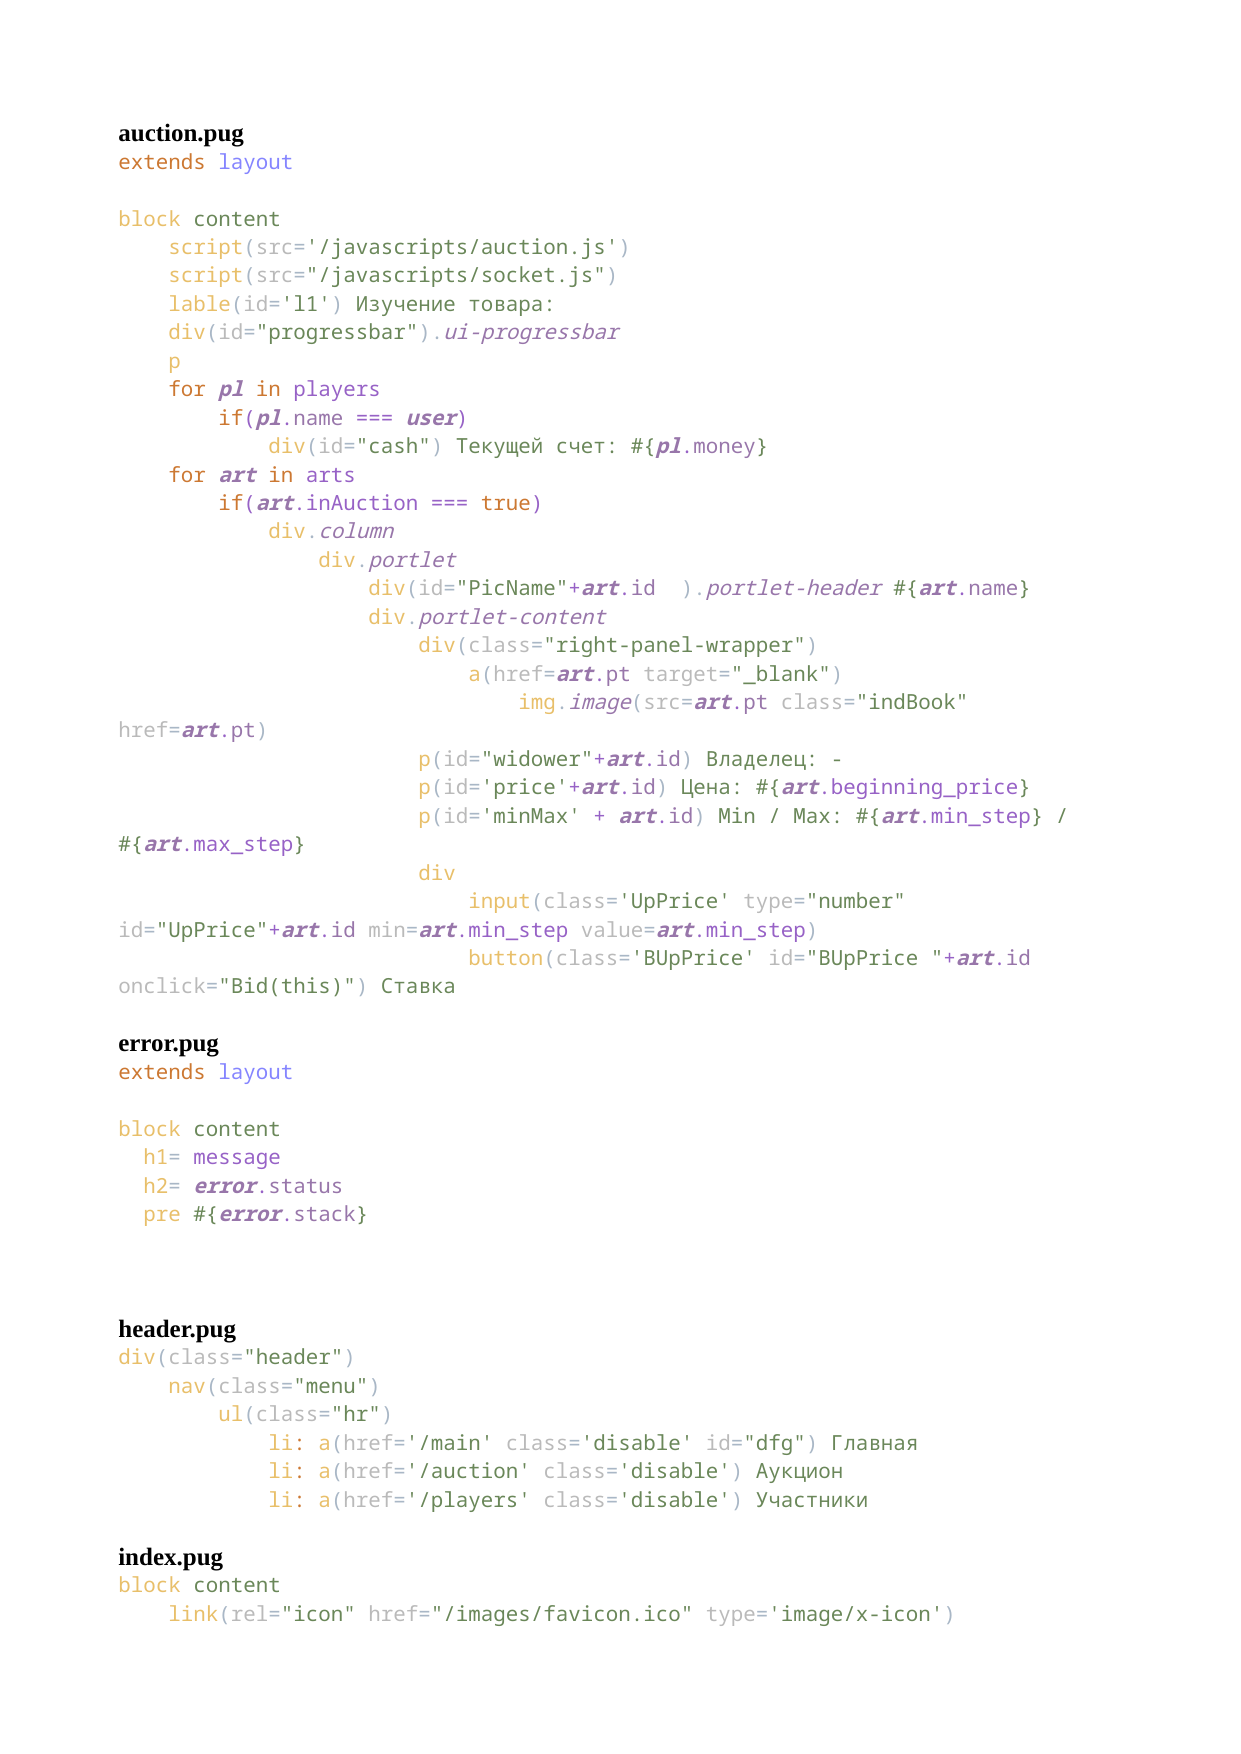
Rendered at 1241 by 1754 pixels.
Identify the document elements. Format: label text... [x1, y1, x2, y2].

text block content link(rel="icon" href="/images/favicon.ico" type='image/x-icon') [118, 1571, 1122, 1627]
text index.pug [118, 1542, 1122, 1571]
text header.pug div(class="header") nav(class="menu") ul(class="hr") li: a(href='/main' class='disable' id="dfg") Главная li: a(href='/auction' class='disable') Аукцион li: a(href='/players' class='disable') Участники [118, 1314, 1122, 1542]
text extends layout block content h1= message h2= error.status pre #{error.stack} [118, 1057, 1122, 1256]
text error.pug [118, 1028, 1122, 1057]
text auction.pug [118, 118, 1122, 147]
text extends layout block content script(src='/javascripts/auction.js') script(src="/javascripts/socket.js") lable(id='l1') Изучение товара: div(id="progressbar").ui-progressbar p for pl in players if(pl.name === user) div(id="cash") Текущей счет: #{pl.money} for art in arts if(art.inAuction === true) div.column div.portlet div(id="PicName"+art.id ).portlet-header #{art.name} div.portlet-content div(class="right-panel-wrapper") a(href=art.pt target="_blank") img.image(src=art.pt class="indBook" href=art.pt) p(id="widower"+art.id) Владелец: - p(id='price'+art.id) Цена: #{art.beginning_price} p(id='minMax' + art.id) Min / Max: #{art.min_step} / #{art.max_step} div input(class='UpPrice' type="number" id="UpPrice"+art.id min=art.min_step value=art.min_step) button(class='BUpPrice' id="BUpPrice "+art.id onclick="Bid(this)") Ставка [118, 147, 1122, 1028]
